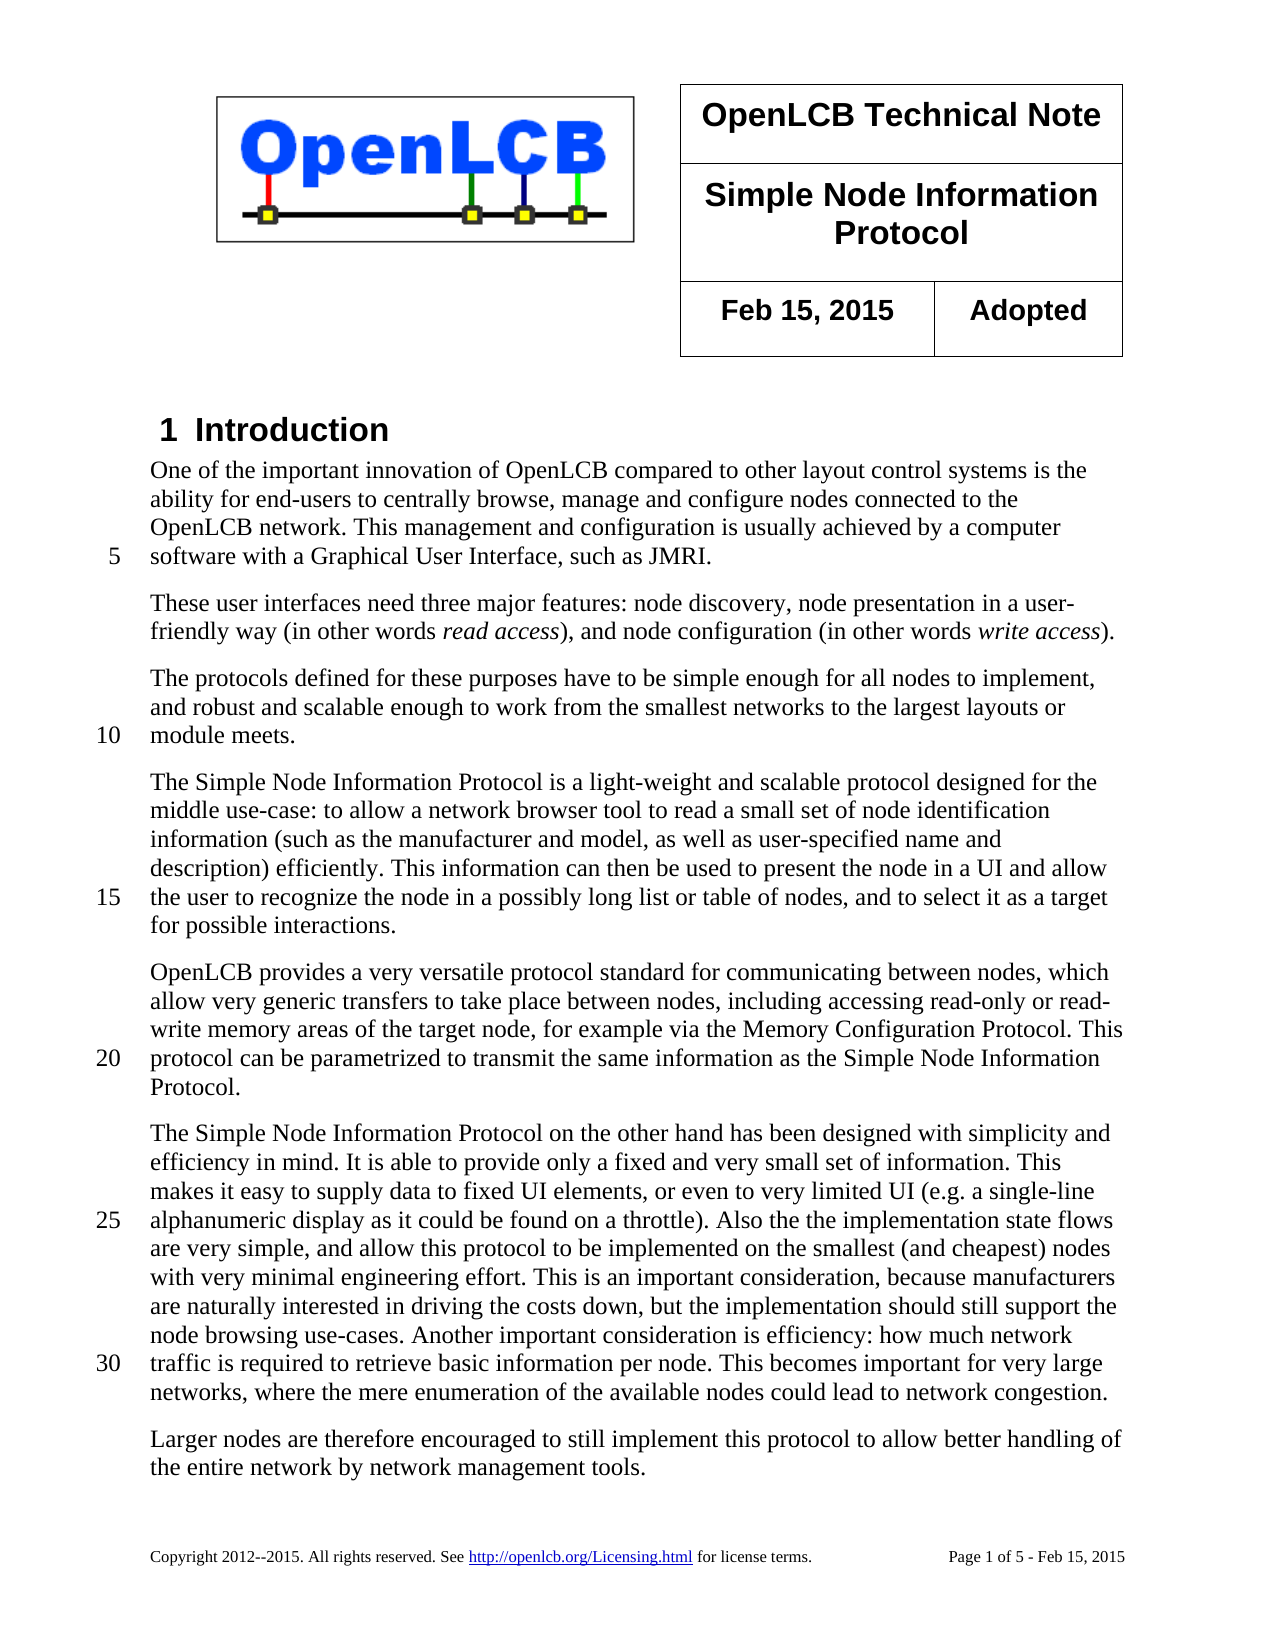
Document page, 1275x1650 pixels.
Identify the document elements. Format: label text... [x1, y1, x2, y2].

text One of the important innovation of OpenLCB compared to other layout control systems is the ability for end-users to centrally browse, manage and configure nodes connected to the OpenLCB network. This management and configuration is usually achieved by a computer software with a Graphical User Interface, such as JMRI. [150, 455, 1125, 570]
subtitle Introduction [150, 410, 1125, 449]
text The protocols defined for these purposes have to be simple enough for all nodes to implement, and robust and scalable enough to work from the smallest networks to the largest layouts or module meets. [150, 663, 1125, 749]
text Larger nodes are therefore encouraged to still implement this protocol to allow better handling of the entire network by network management tools. [150, 1424, 1125, 1481]
text The Simple Node Information Protocol is a light-weight and scalable protocol designed for the middle use-case: to allow a network browser tool to read a small set of node identification information (such as the manufacturer and model, as well as user-specified name and description) efficiently. This information can then be used to present the node in a UI and allow the user to recognize the node in a possibly long list or table of nodes, and to select it as a target for possible interactions. [150, 767, 1125, 939]
text The Simple Node Information Protocol on the other hand has been designed with simplicity and efficiency in mind. It is able to provide only a fixed and very small set of information. This makes it easy to supply data to fixed UI elements, or even to very limited UI (e.g. a single-line alphanumeric display as it could be found on a throttle). Also the the implementation state flows are very simple, and allow this protocol to be implemented on the smallest (and cheapest) nodes with very minimal engineering effort. This is an important consideration, because manufacturers are naturally interested in driving the costs down, but the implementation should still support the node browsing use-cases. Another important consideration is efficiency: how much network traffic is required to retrieve basic information per node. This becomes important for very large networks, where the mere enumeration of the available nodes could lead to network congestion. [150, 1118, 1125, 1406]
picture [216, 95, 636, 244]
text These user interfaces need three major features: node discovery, node presentation in a user-friendly way (in other words read access), and node configuration (in other words write access). [150, 588, 1125, 645]
text OpenLCB provides a very versatile protocol standard for communicating between nodes, which allow very generic transfers to take place between nodes, including accessing read-only or read-write memory areas of the target node, for example via the Memory Configuration Protocol. This protocol can be parametrized to transmit the same information as the Simple Node Information Protocol. [150, 957, 1125, 1101]
